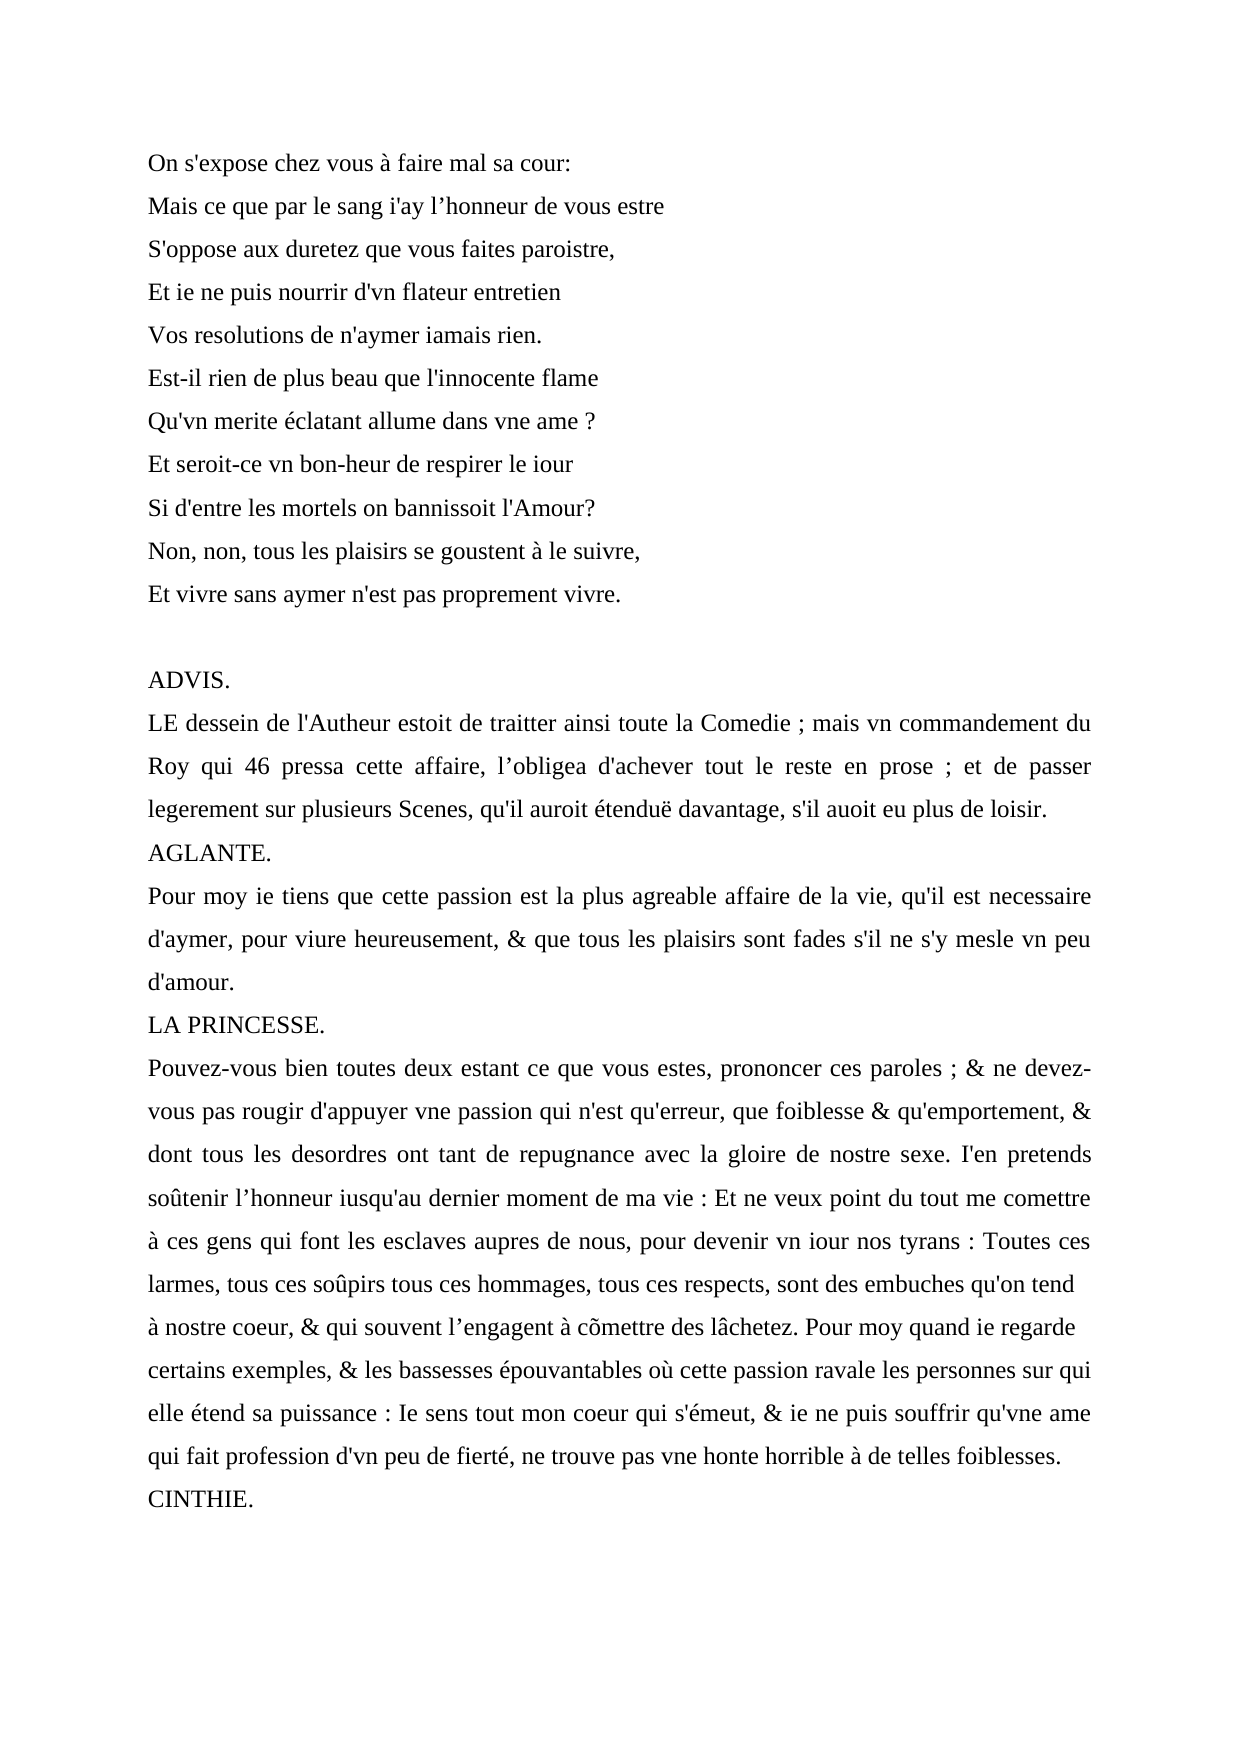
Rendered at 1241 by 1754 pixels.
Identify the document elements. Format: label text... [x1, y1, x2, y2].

text Est-il rien de plus beau que l'innocente flame [148, 363, 1093, 392]
text Et seroit-ce vn bon-heur de respirer le iour [148, 449, 1093, 478]
text Non, non, tous les plaisirs se goustent à le suivre, [148, 536, 1093, 564]
text LE dessein de l'Autheur estoit de traitter ainsi toute la Comedie ; mais vn commandement du Roy qui 46 pressa cette affaire, l’obligea d'achever tout le reste en prose ; et de passer legerement sur plusieurs Scenes, qu'il auroit étenduë davantage, s'il auoit eu plus de loisir. [148, 708, 1093, 823]
text Vos resolutions de n'aymer iamais rien. [148, 320, 1093, 349]
text Qu'vn merite éclatant allume dans vne ame ? [148, 406, 1093, 435]
text ADVIS. [148, 665, 1093, 694]
text à nostre coeur, & qui souvent l’engagent à cõmettre des lâchetez. Pour moy quand ie regarde [148, 1312, 1093, 1341]
text Mais ce que par le sang i'ay l’honneur de vous estre [148, 191, 1093, 219]
text Pour moy ie tiens que cette passion est la plus agreable affaire de la vie, qu'il est necessaire d'aymer, pour viure heureusement, & que tous les plaisirs sont fades s'il ne s'y mesle vn peu d'amour. [148, 881, 1093, 996]
text Et vivre sans aymer n'est pas proprement vivre. [148, 579, 1093, 608]
text LA PRINCESSE. [148, 1010, 1093, 1039]
text Pouvez-vous bien toutes deux estant ce que vous estes, prononcer ces paroles ; & ne devez-vous pas rougir d'appuyer vne passion qui n'est qu'erreur, que foiblesse & qu'emportement, & dont tous les desordres ont tant de repugnance avec la gloire de nostre sexe. I'en pretends soûtenir l’honneur iusqu'au dernier moment de ma vie : Et ne veux point du tout me comettre à ces gens qui font les esclaves aupres de nous, pour devenir vn iour nos tyrans : Toutes ces larmes, tous ces soûpirs tous ces hommages, tous ces respects, sont des embuches qu'on tend [148, 1053, 1093, 1298]
text On s'expose chez vous à faire mal sa cour: [148, 148, 1093, 176]
text Si d'entre les mortels on bannissoit l'Amour? [148, 493, 1093, 521]
text S'oppose aux duretez que vous faites paroistre, [148, 234, 1093, 263]
text AGLANTE. [148, 838, 1093, 866]
text Et ie ne puis nourrir d'vn flateur entretien [148, 277, 1093, 306]
text certains exemples, & les bassesses épouvantables où cette passion ravale les personnes sur qui elle étend sa puissance : Ie sens tout mon coeur qui s'émeut, & ie ne puis souffrir qu'vne ame qui fait profession d'vn peu de fierté, ne trouve pas vne honte horrible à de telles foiblesses. [148, 1355, 1093, 1470]
text CINTHIE. [148, 1484, 1093, 1513]
